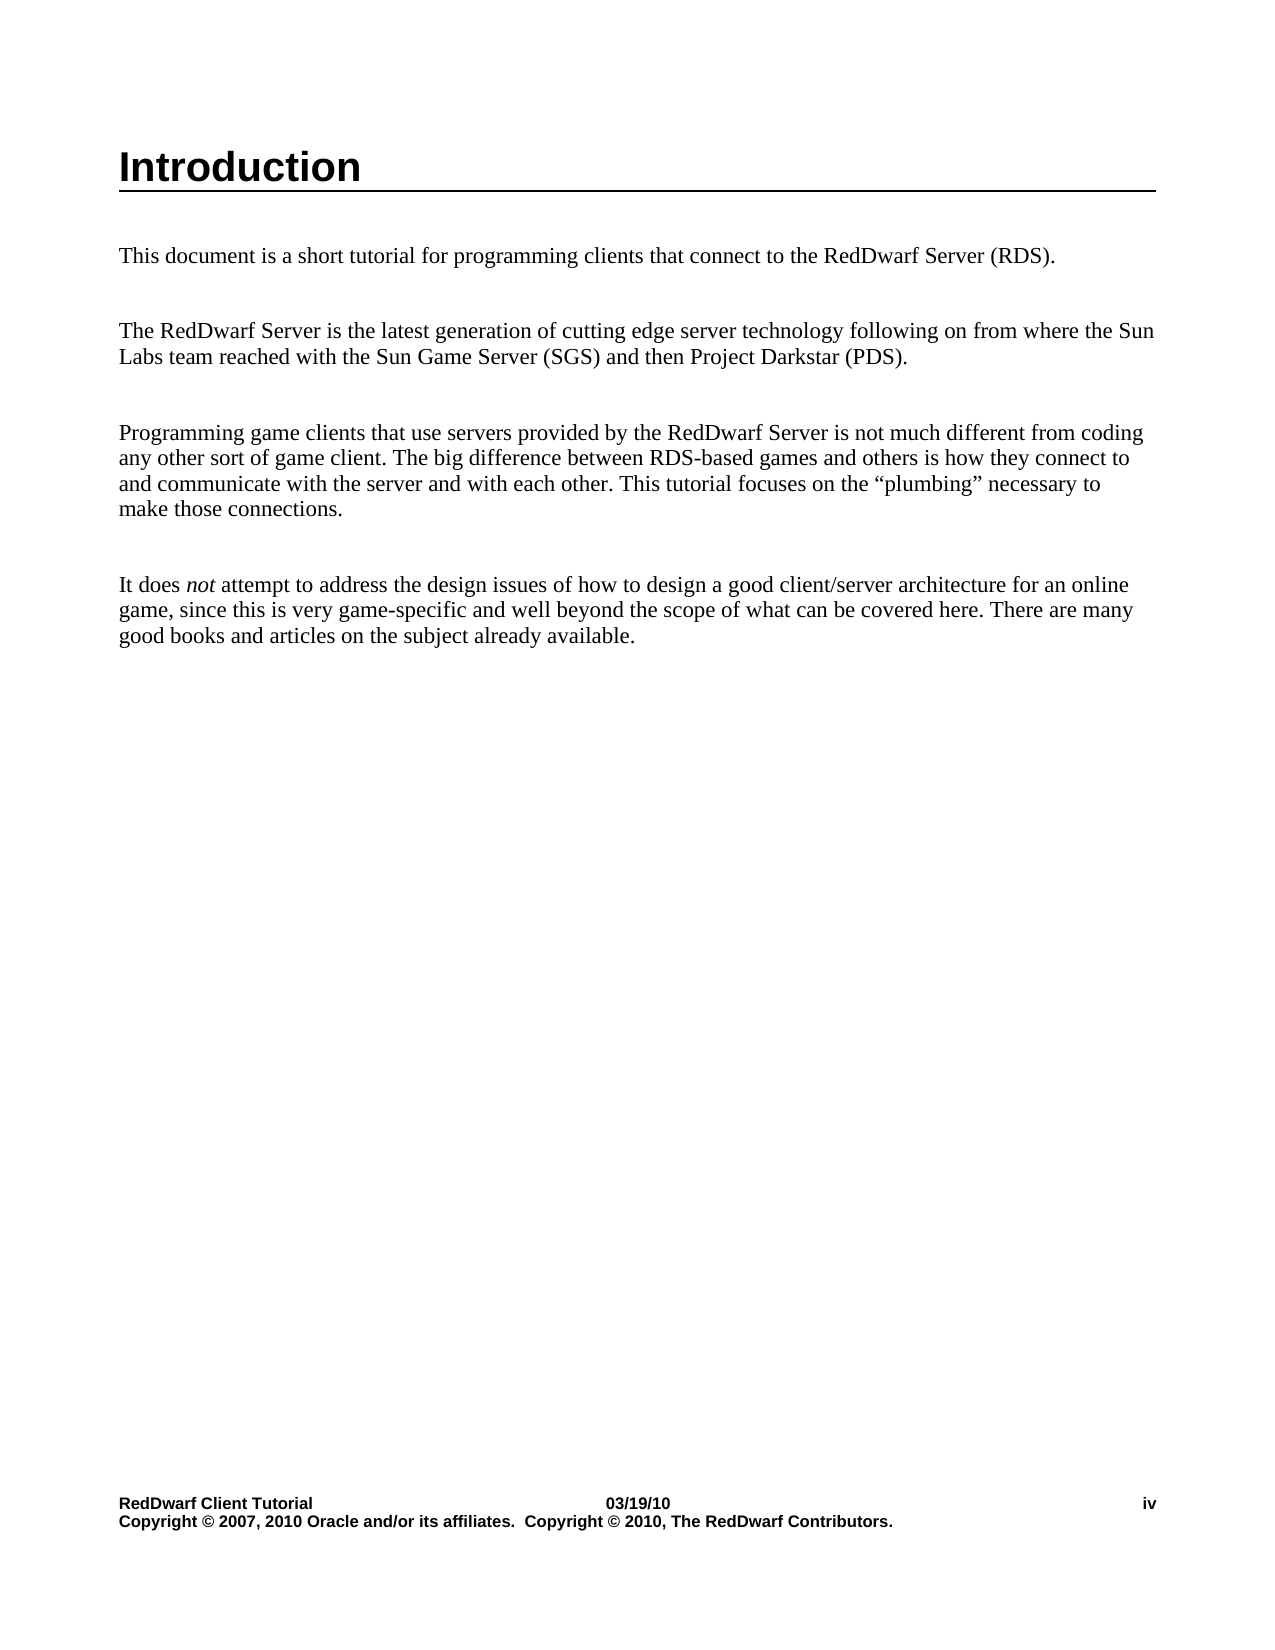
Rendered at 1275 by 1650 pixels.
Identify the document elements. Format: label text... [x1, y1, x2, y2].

text This document is a short tutorial for programming clients that connect to the RedDwarf Server (RDS). [118, 243, 1156, 268]
subtitle Introduction [118, 143, 1156, 192]
text The RedDwarf Server is the latest generation of cutting edge server technology following on from where the Sun Labs team reached with the Sun Game Server (SGS) and then Project Darkstar (PDS). [118, 318, 1156, 369]
text Programming game clients that use servers provided by the RedDwarf Server is not much different from coding any other sort of game client. The big difference between RDS-based games and others is how they connect to and communicate with the server and with each other. This tutorial focuses on the “plumbing” necessary to make those connections. [118, 420, 1156, 521]
text It does not attempt to address the design issues of how to design a good client/server architecture for an online game, since this is very game-specific and well beyond the scope of what can be covered here. There are many good books and articles on the subject already available. [118, 572, 1156, 648]
